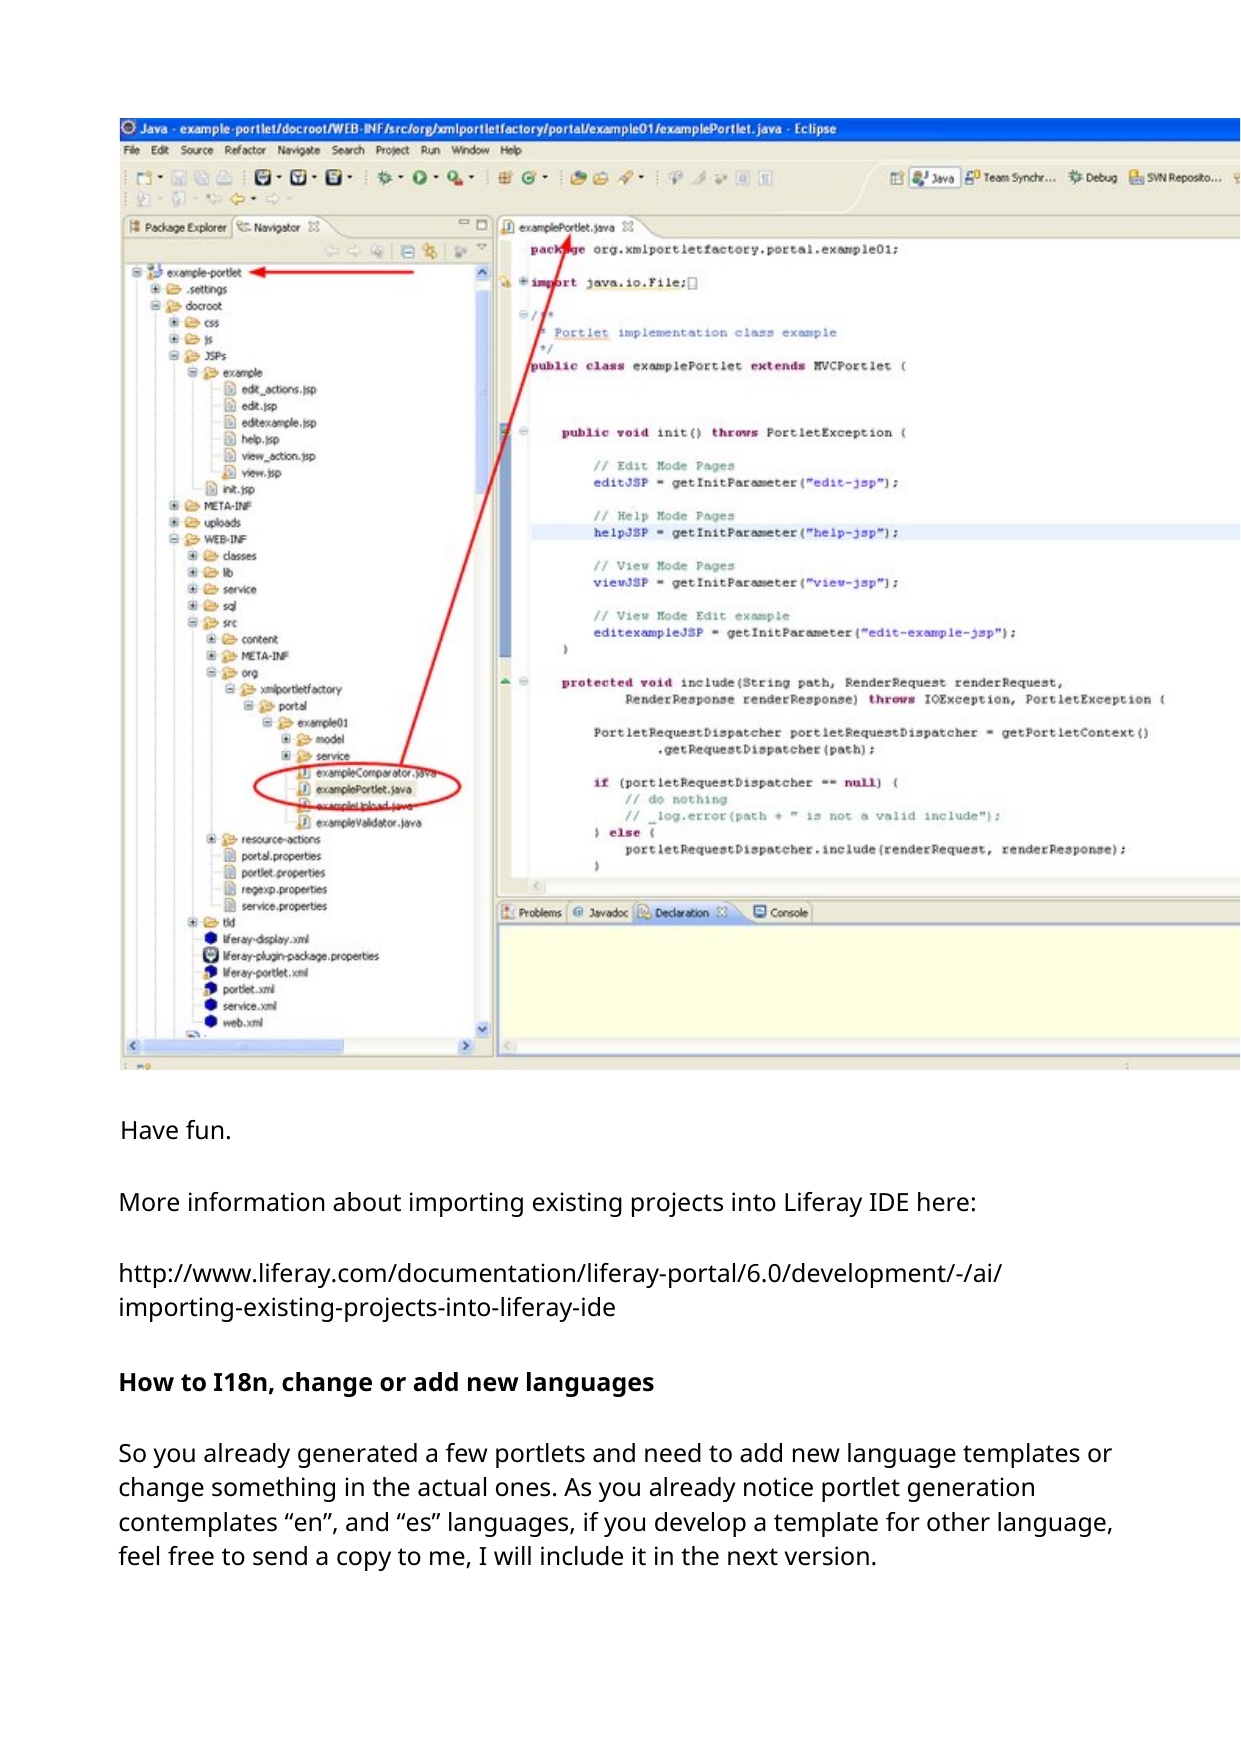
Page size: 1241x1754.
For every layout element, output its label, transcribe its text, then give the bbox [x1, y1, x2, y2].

text How to I18n, change or add new languages [118, 1364, 1122, 1398]
text More information about importing existing projects into Liferay IDE here: [118, 1184, 1122, 1218]
text Have fun. [120, 1113, 1122, 1147]
text So you already generated a few portlets and need to add new language templates or change something in the actual ones. As you already notice portlet generation contemplates “en”, and “es” languages, if you develop a template for other language, feel free to send a copy to me, I will include it in the next version. [118, 1436, 1122, 1572]
text http://www.liferay.com/documentation/liferay-portal/6.0/development/-/ai/importing-existing-projects-into-liferay-ide [118, 1256, 1122, 1324]
